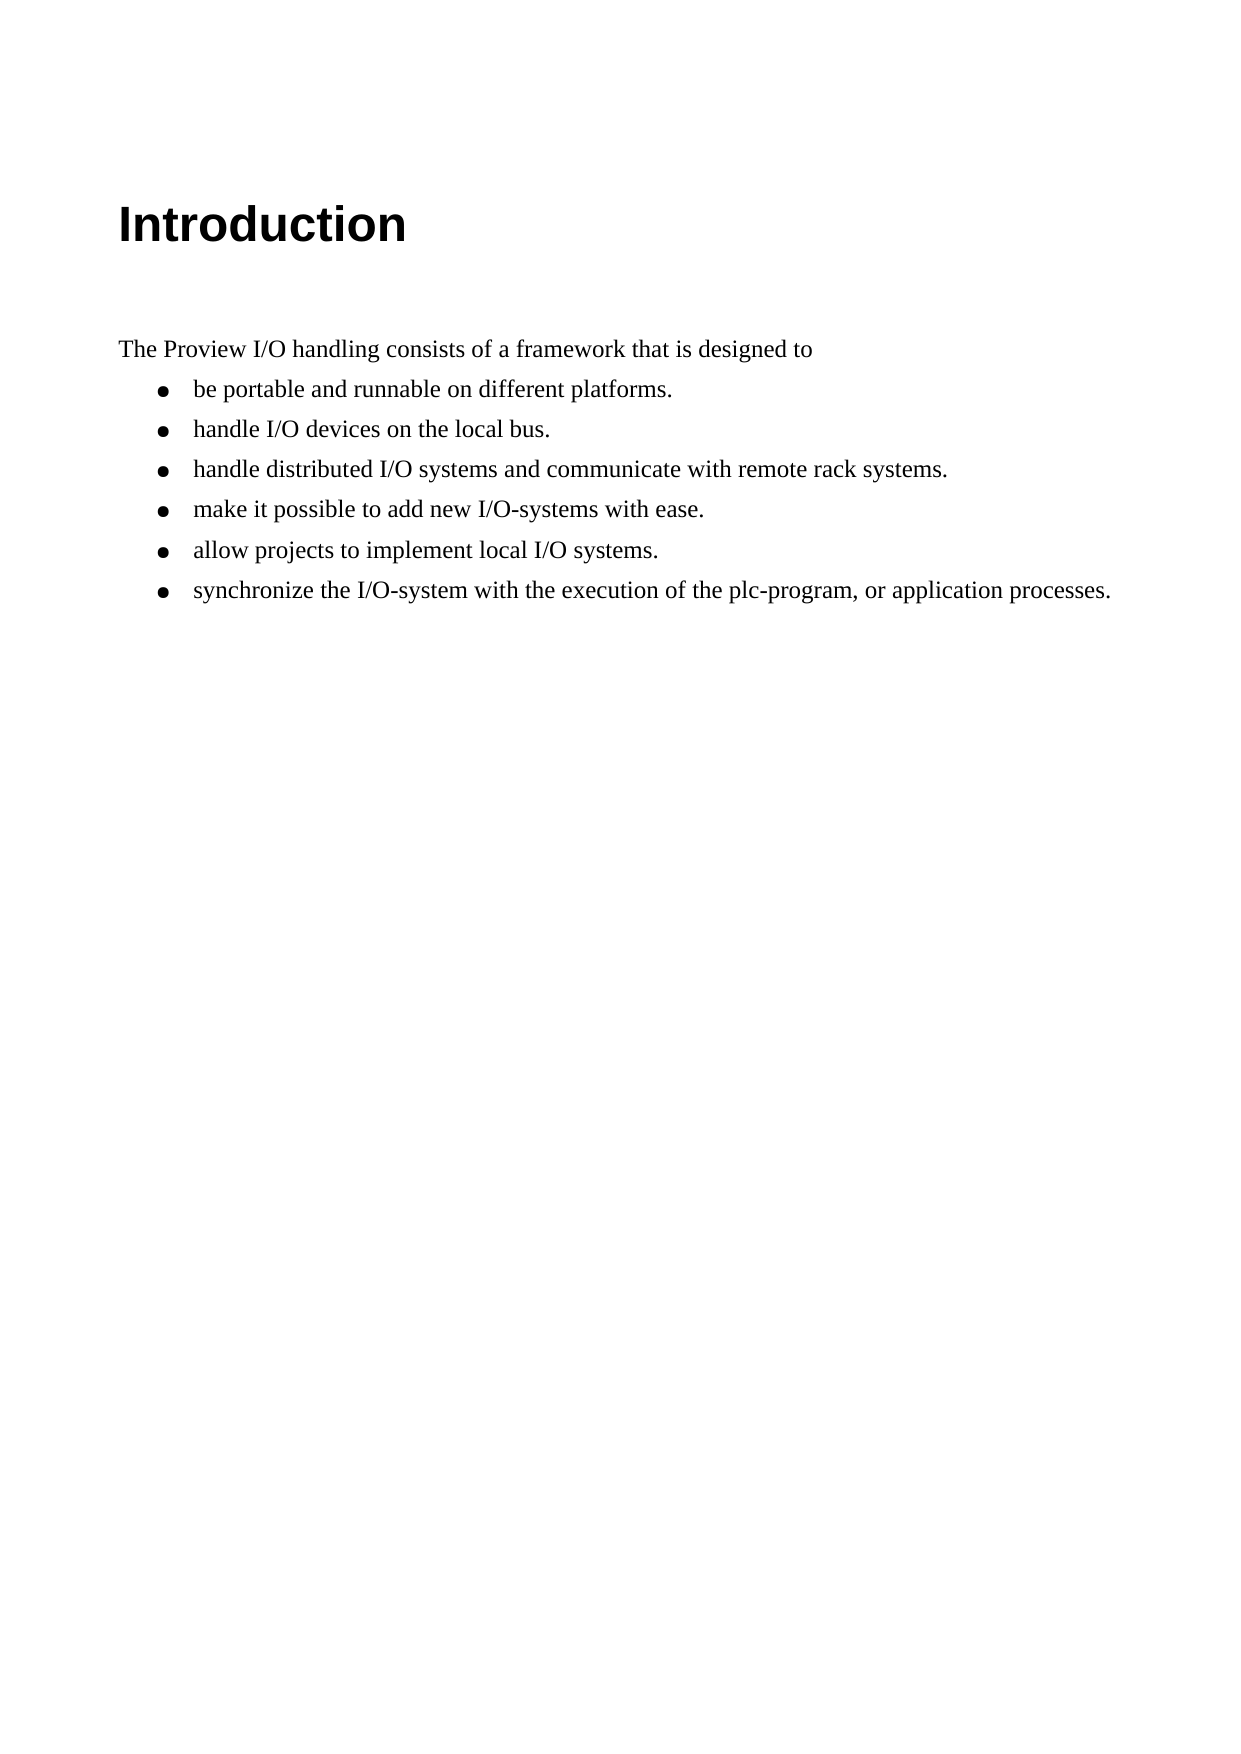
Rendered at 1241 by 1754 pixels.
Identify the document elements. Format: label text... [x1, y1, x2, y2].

list allow projects to implement local I/O systems. [156, 536, 1122, 563]
list synchronize the I/O-system with the execution of the plc-program, or application processes. [156, 576, 1122, 604]
list handle I/O devices on the local bus. [156, 415, 1122, 443]
list handle distributed I/O systems and communicate with remote rack systems. [156, 455, 1122, 483]
list make it possible to add new I/O-systems with ease. [156, 496, 1122, 523]
list be portable and runnable on different platforms. [156, 375, 1122, 403]
text The Proview I/O handling consists of a framework that is designed to [118, 335, 1122, 362]
subtitle Introduction [118, 196, 1122, 251]
